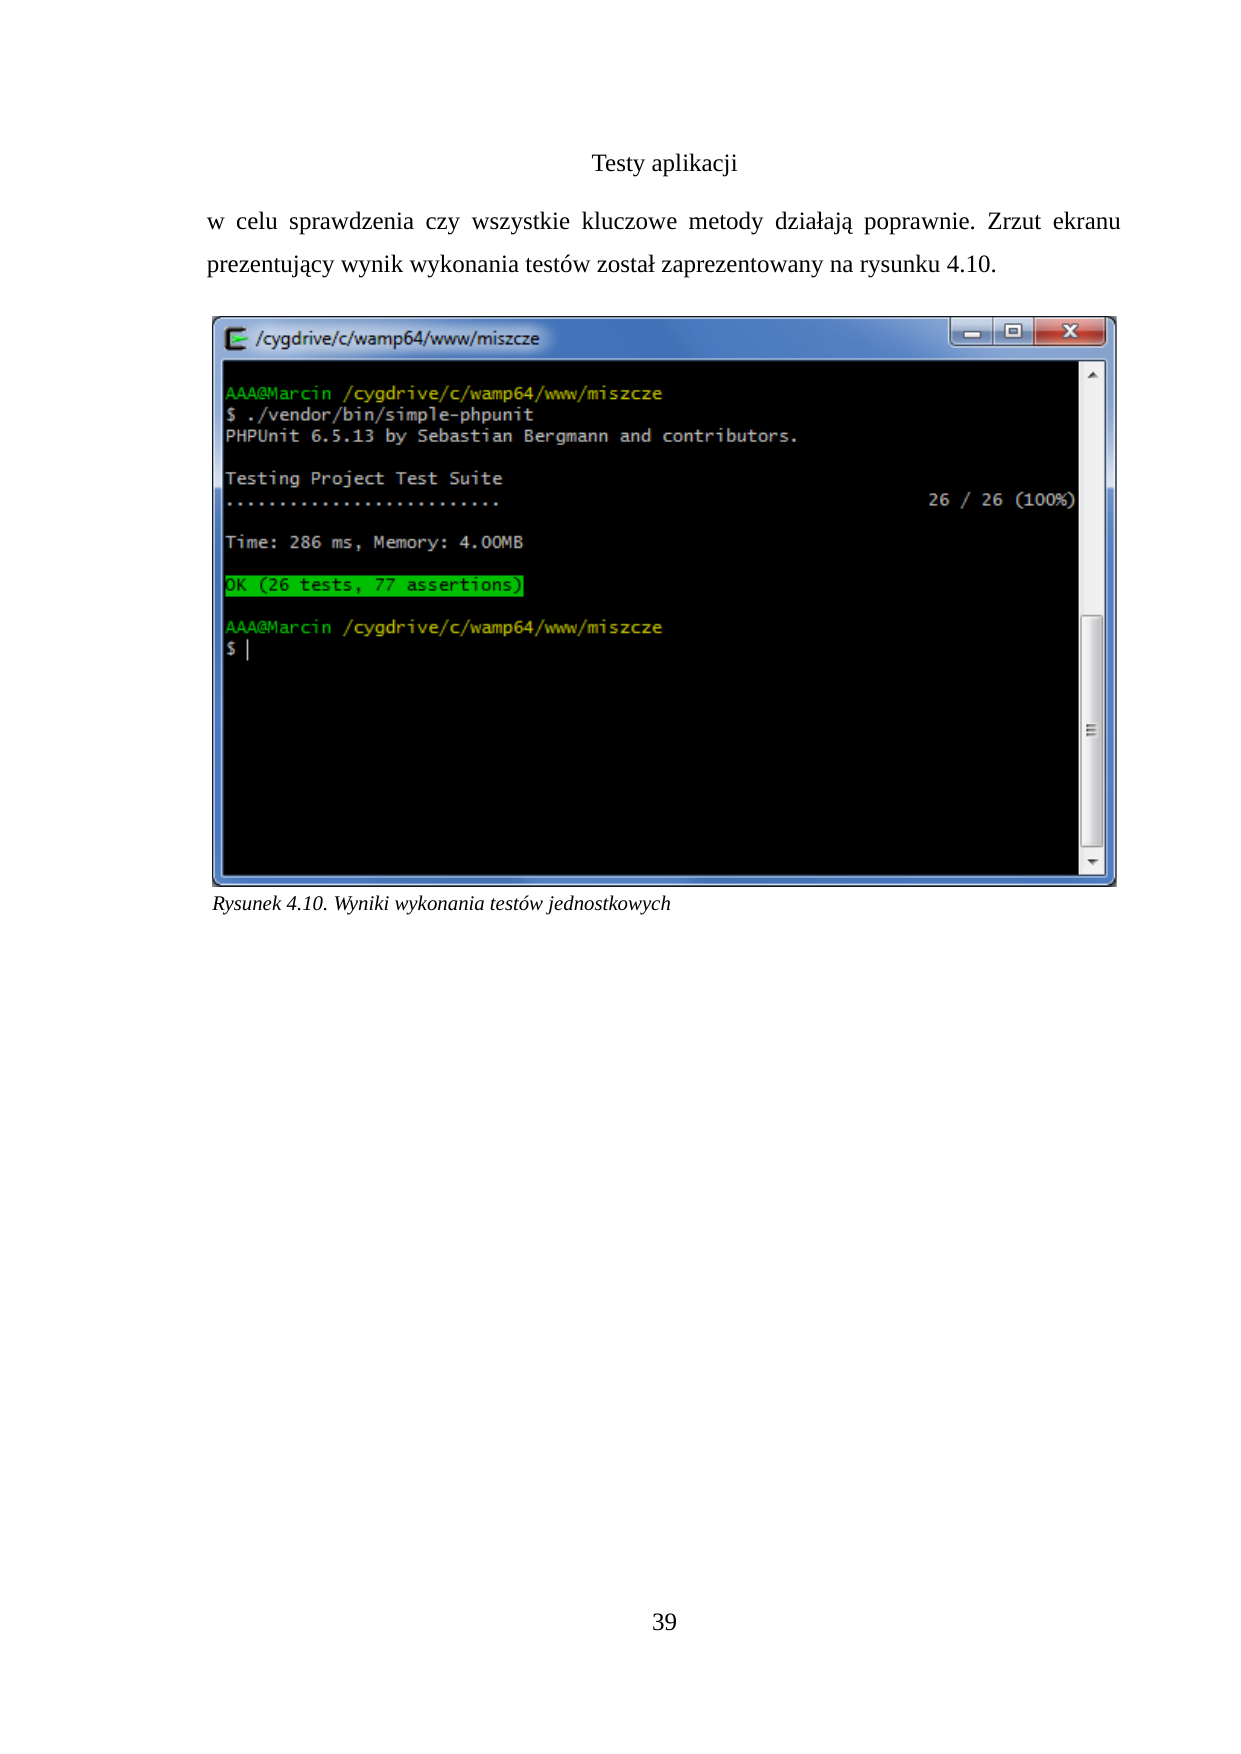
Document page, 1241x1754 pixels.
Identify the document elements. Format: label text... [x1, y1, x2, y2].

text Rysunek 4.10. Wyniki wykonania testów jednostkowych [212, 887, 1117, 915]
picture [212, 316, 1117, 887]
text w celu sprawdzenia czy wszystkie kluczowe metody działają poprawnie. Zrzut ekranu prezentujący wynik wykonania testów został zaprezentowany na rysunku 4.10. [207, 206, 1122, 278]
